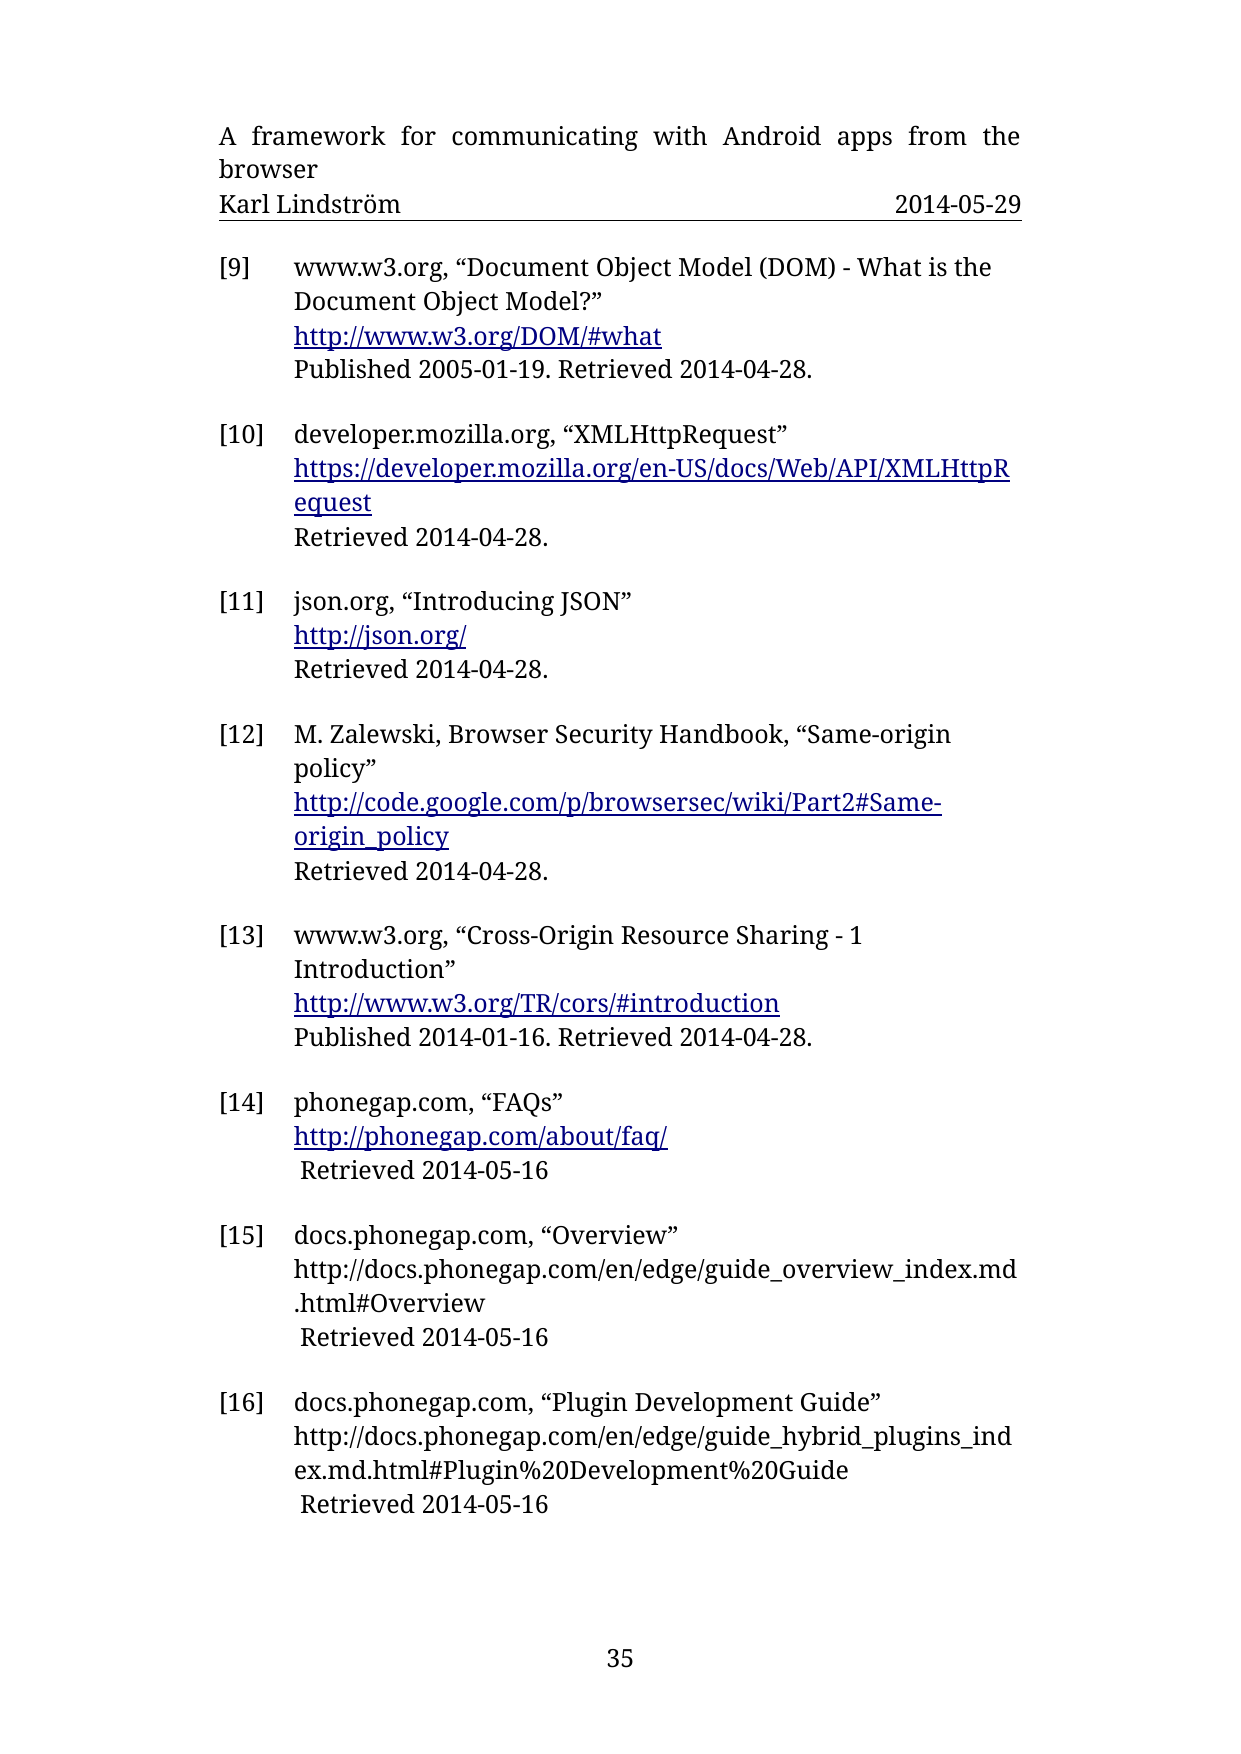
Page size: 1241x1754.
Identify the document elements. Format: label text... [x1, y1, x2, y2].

list developer.mozilla.org, “XMLHttpRequest” https://developer.mozilla.org/en-US/docs/Web/API/XMLHttpRequest Retrieved 2014-04-28. [218, 417, 1022, 553]
list json.org, “Introducing JSON” http://json.org/ Retrieved 2014-04-28. [218, 584, 1022, 686]
list www.w3.org, “Cross-Origin Resource Sharing - 1 Introduction” http://www.w3.org/TR/cors/#introduction Published 2014-01-16. Retrieved 2014-04-28. [218, 918, 1022, 1054]
list docs.phonegap.com, “Overview” http://docs.phonegap.com/en/edge/guide_overview_index.md.html#Overview Retrieved 2014-05-16 [218, 1218, 1022, 1354]
list phonegap.com, “FAQs” http://phonegap.com/about/faq/ Retrieved 2014-05-16 [218, 1085, 1022, 1187]
list www.w3.org, “Document Object Model (DOM) - What is the Document Object Model?” http://www.w3.org/DOM/#what Published 2005-01-19. Retrieved 2014-04-28. [218, 250, 1022, 386]
list M. Zalewski, Browser Security Handbook, “Same-origin policy” http://code.google.com/p/browsersec/wiki/Part2#Same-origin_policy Retrieved 2014-04-28. [218, 717, 1022, 887]
list docs.phonegap.com, “Plugin Development Guide” http://docs.phonegap.com/en/edge/guide_hybrid_plugins_index.md.html#Plugin%20Development%20Guide Retrieved 2014-05-16 [218, 1385, 1022, 1521]
